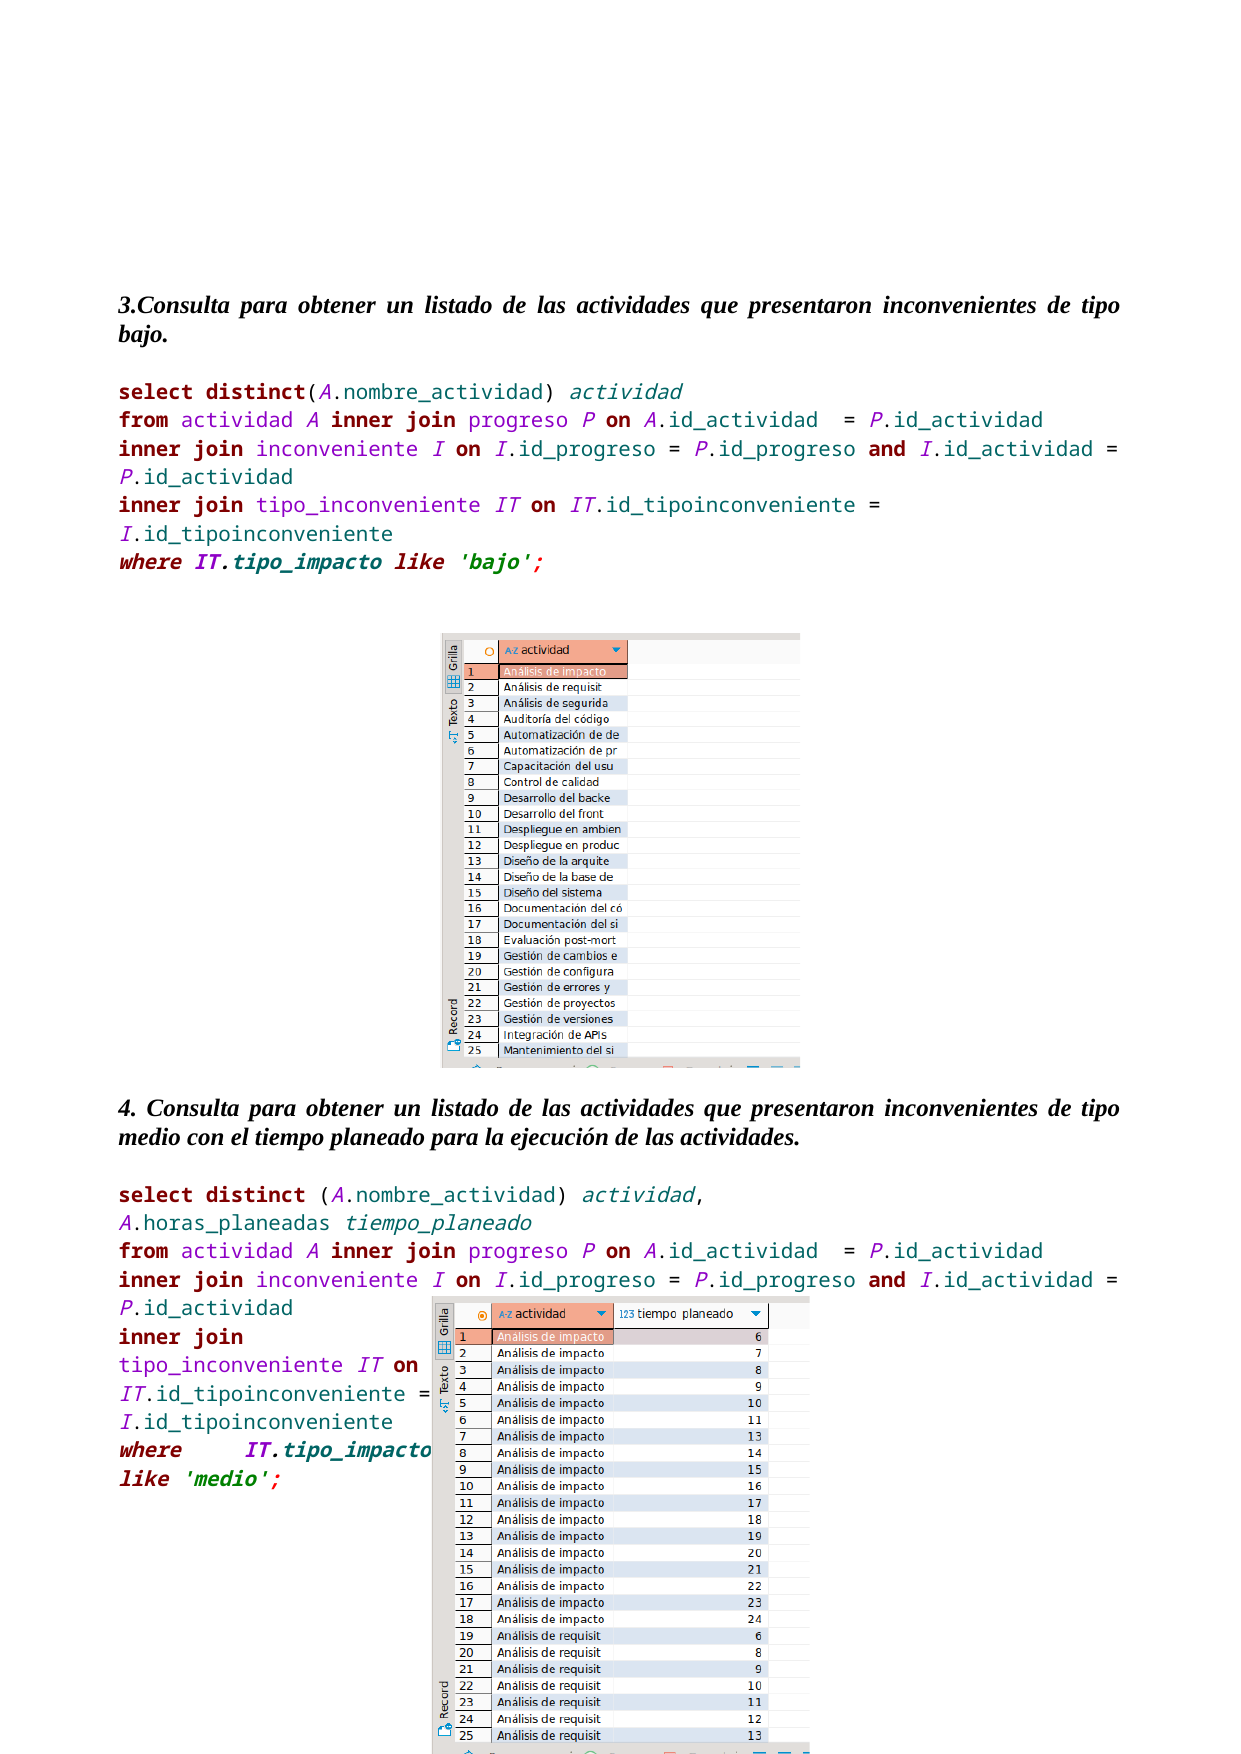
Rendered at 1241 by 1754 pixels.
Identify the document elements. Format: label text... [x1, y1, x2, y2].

text [810, 1436, 1122, 1492]
text where IT.tipo_impacto like 'medio'; [118, 1436, 430, 1492]
picture [430, 1296, 810, 1754]
text from actividad A inner join progreso P on A.id_actividad = P.id_actividad [118, 405, 1122, 434]
text where IT.tipo_impacto like 'bajo'; [118, 547, 1122, 576]
text select distinct(A.nombre_actividad) actividad [118, 377, 1122, 405]
text inner join inconveniente I on I.id_progreso = P.id_progreso and I.id_actividad = P.id_actividad [118, 434, 1122, 491]
text 3.Consulta para obtener un listado de las actividades que presentaron inconvenientes de tipo bajo. [118, 291, 1122, 348]
text [810, 1322, 1122, 1436]
text select distinct (A.nombre_actividad) actividad, [118, 1180, 1122, 1208]
text A.horas_planeadas tiempo_planeado [118, 1208, 1122, 1237]
text from actividad A inner join progreso P on A.id_actividad = P.id_actividad [118, 1237, 1122, 1265]
picture [440, 633, 800, 1068]
text inner join inconveniente I on I.id_progreso = P.id_progreso and I.id_actividad = P.id_actividad [118, 1265, 1122, 1322]
text inner join tipo_inconveniente IT on IT.id_tipoinconveniente = I.id_tipoinconveniente [118, 1322, 430, 1436]
text inner join tipo_inconveniente IT on IT.id_tipoinconveniente = I.id_tipoinconveniente [118, 491, 1122, 547]
text 4. Consulta para obtener un listado de las actividades que presentaron inconvenientes de tipo medio con el tiempo planeado para la ejecución de las actividades. [118, 1093, 1122, 1151]
